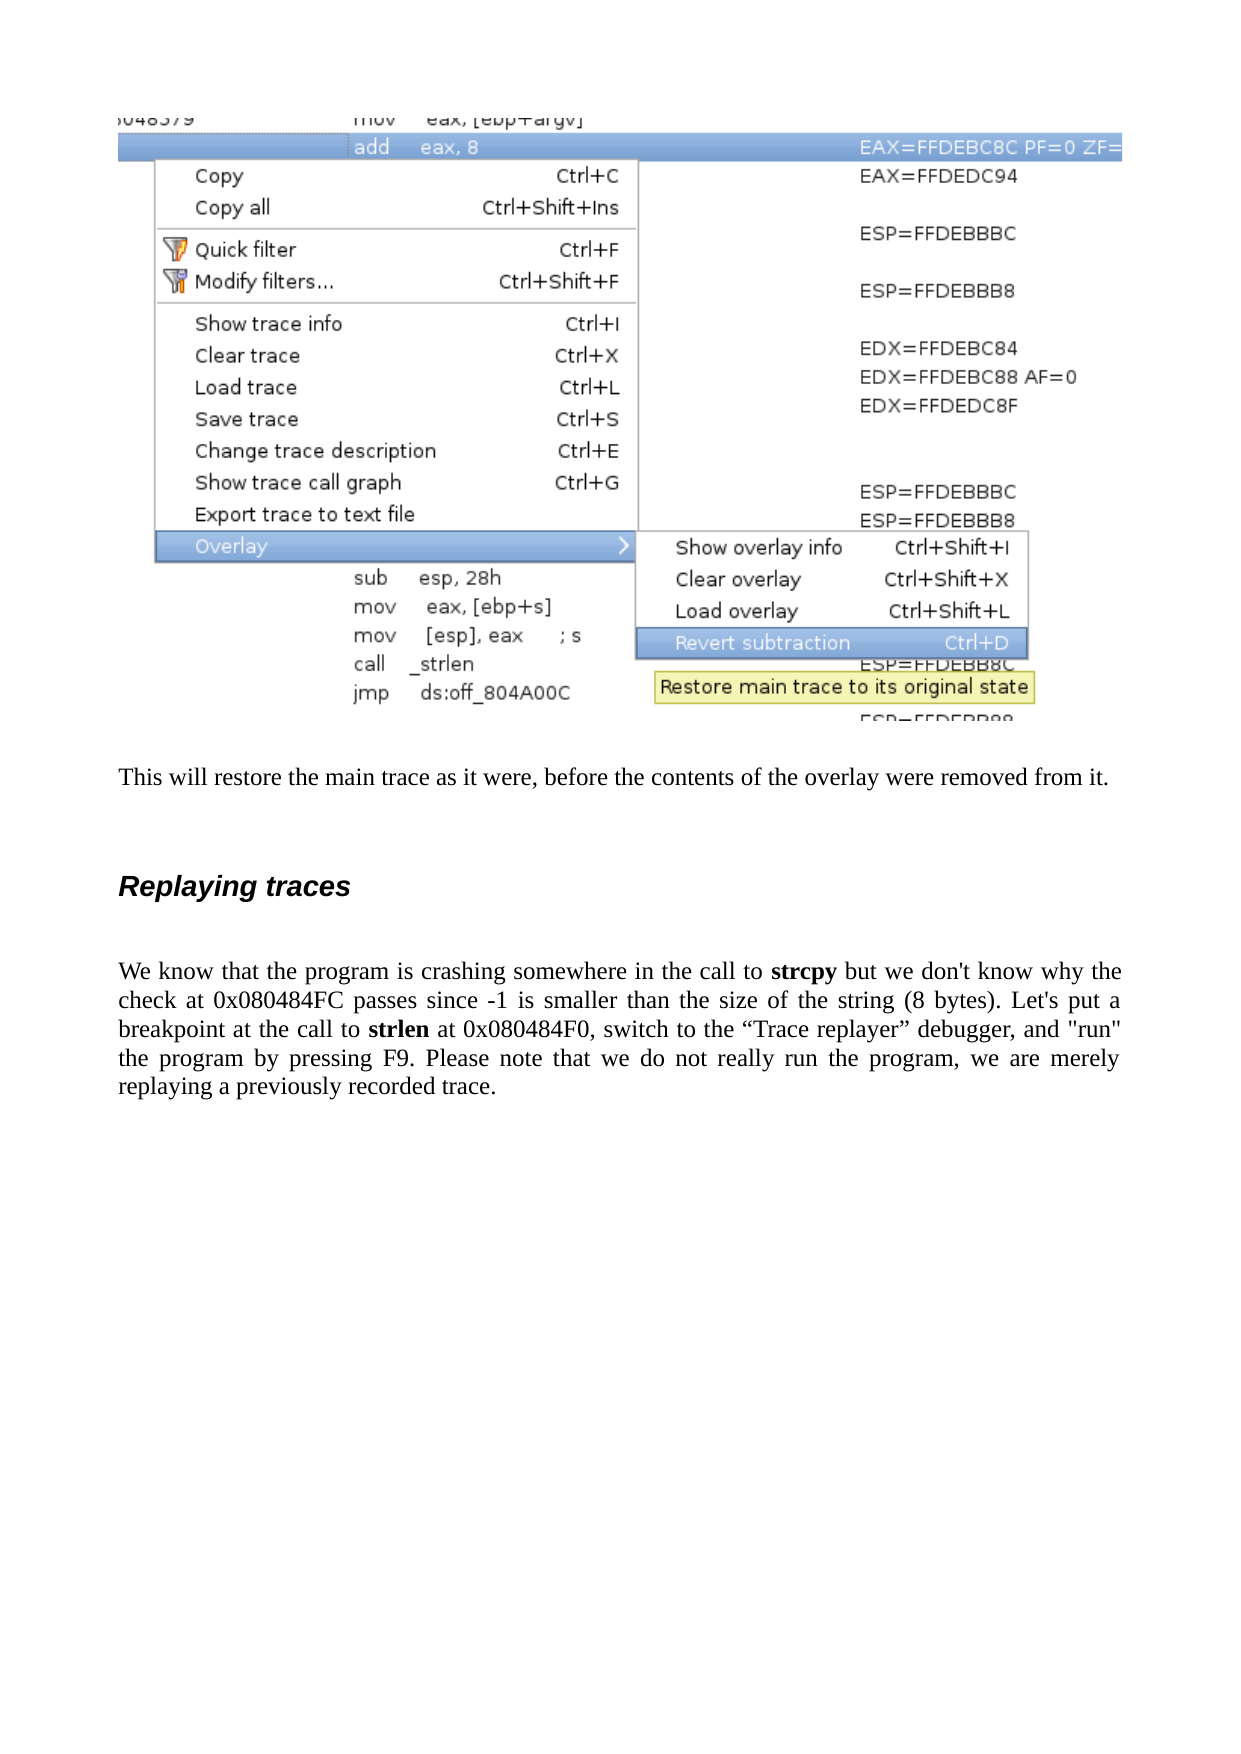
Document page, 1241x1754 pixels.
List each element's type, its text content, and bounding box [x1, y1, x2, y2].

picture [118, 118, 1123, 721]
text This will restore the main trace as it were, before the contents of the overlay were removed from it. [118, 762, 1122, 790]
text We know that the program is crashing somewhere in the call to strcpy but we don't know why the check at 0x080484FC passes since -1 is smaller than the size of the string (8 bytes). Let's put a breakpoint at the call to strlen at 0x080484F0, switch to the “Trace replayer” debugger, and "run" the program by pressing F9. Please note that we do not really run the program, we are merely replaying a previously recorded trace. [118, 956, 1122, 1100]
subtitle Replaying traces [118, 869, 1122, 903]
